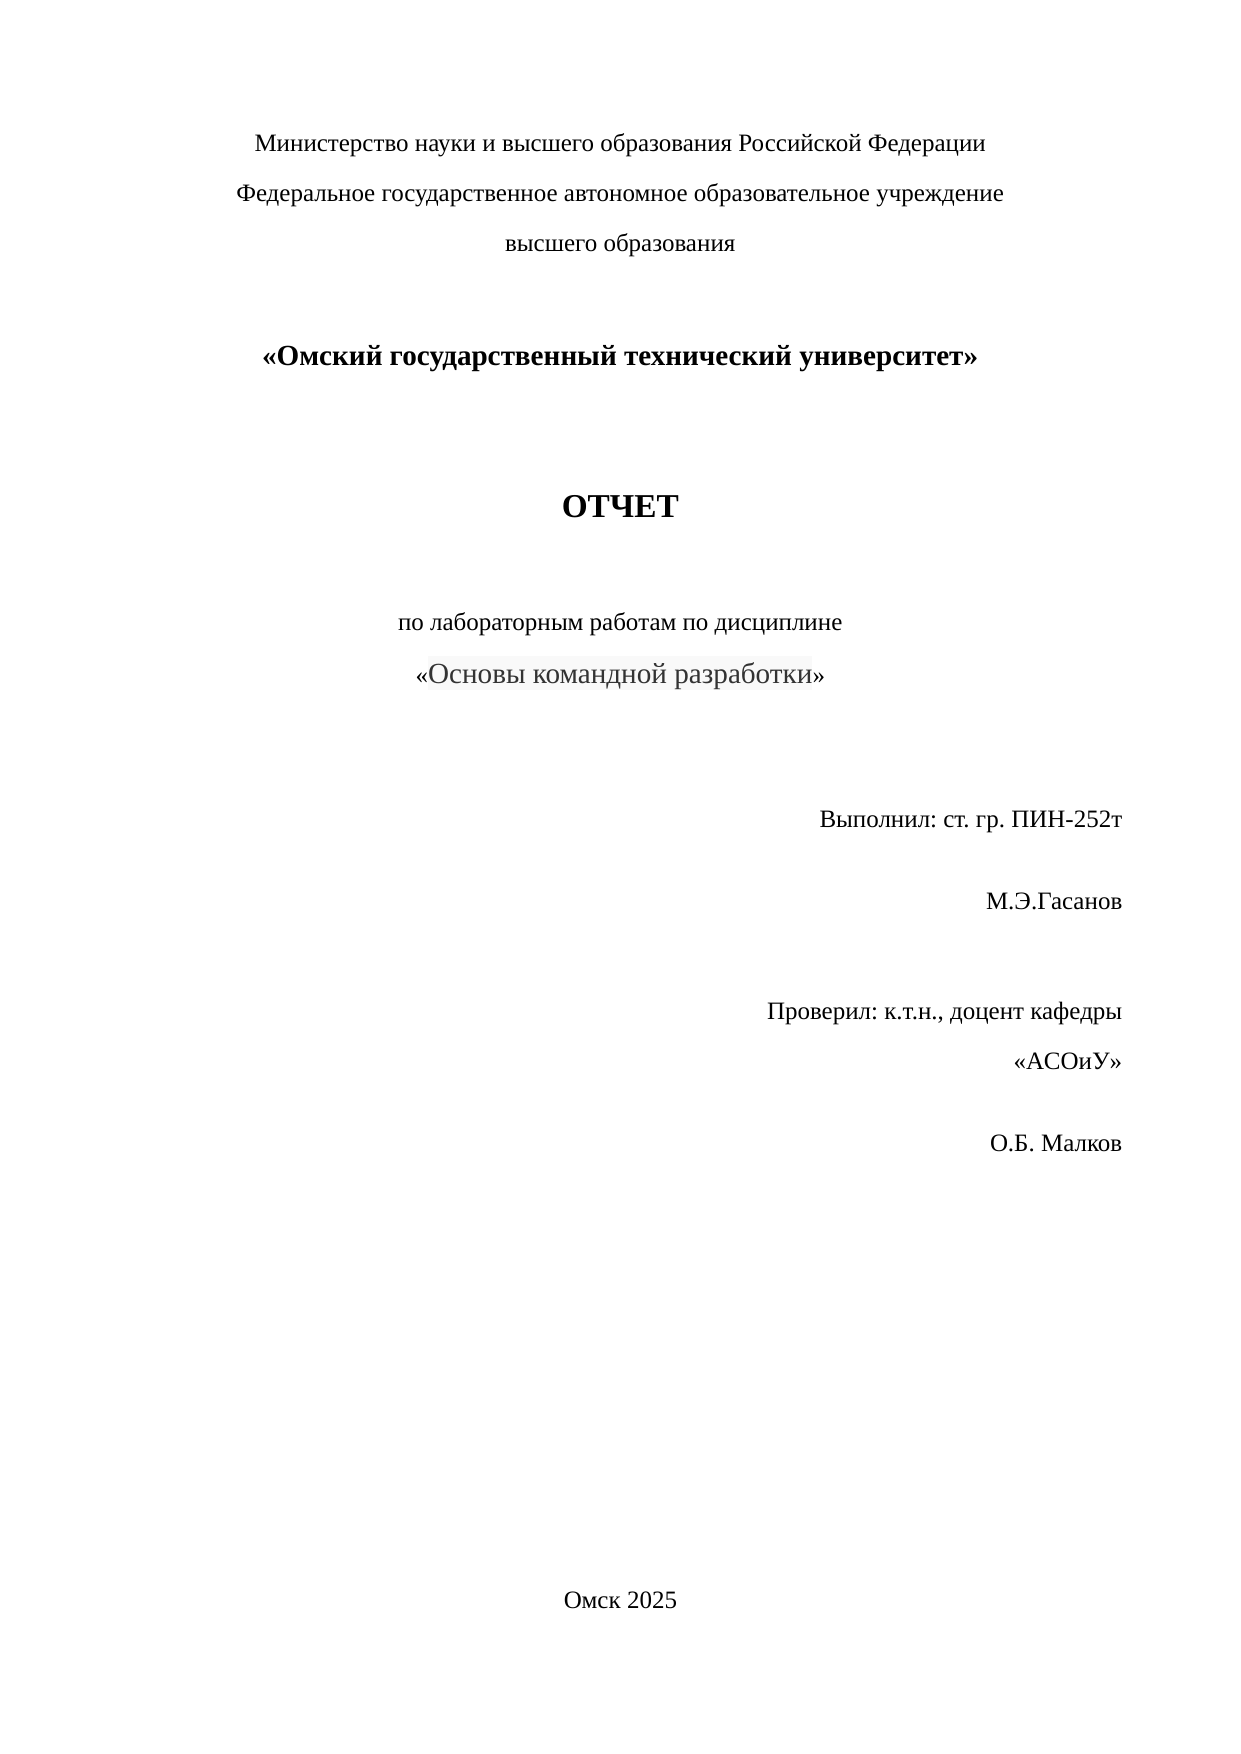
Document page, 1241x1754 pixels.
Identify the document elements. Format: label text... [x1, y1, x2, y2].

text Омск 2025 [118, 1585, 1122, 1614]
text высшего образования [118, 228, 1122, 256]
text «Основы командной разработки» [118, 656, 1122, 690]
text по лабораторным работам по дисциплине [118, 607, 1122, 635]
text Федеральное государственное автономное образовательное учреждение [118, 178, 1122, 207]
text Проверил: к.т.н., доцент кафедры [118, 996, 1122, 1025]
text М.Э.Гасанов [118, 886, 1122, 915]
text «ACOиУ» [118, 1046, 1122, 1074]
text «Омский государственный технический университет» [118, 338, 1122, 372]
text ОТЧЕТ [118, 486, 1122, 525]
text Выполнил: ст. гр. ПИН-252т [118, 804, 1122, 833]
text Министерство науки и высшего образования Российской Федерации [118, 128, 1122, 157]
text О.Б. Малков [118, 1128, 1122, 1157]
